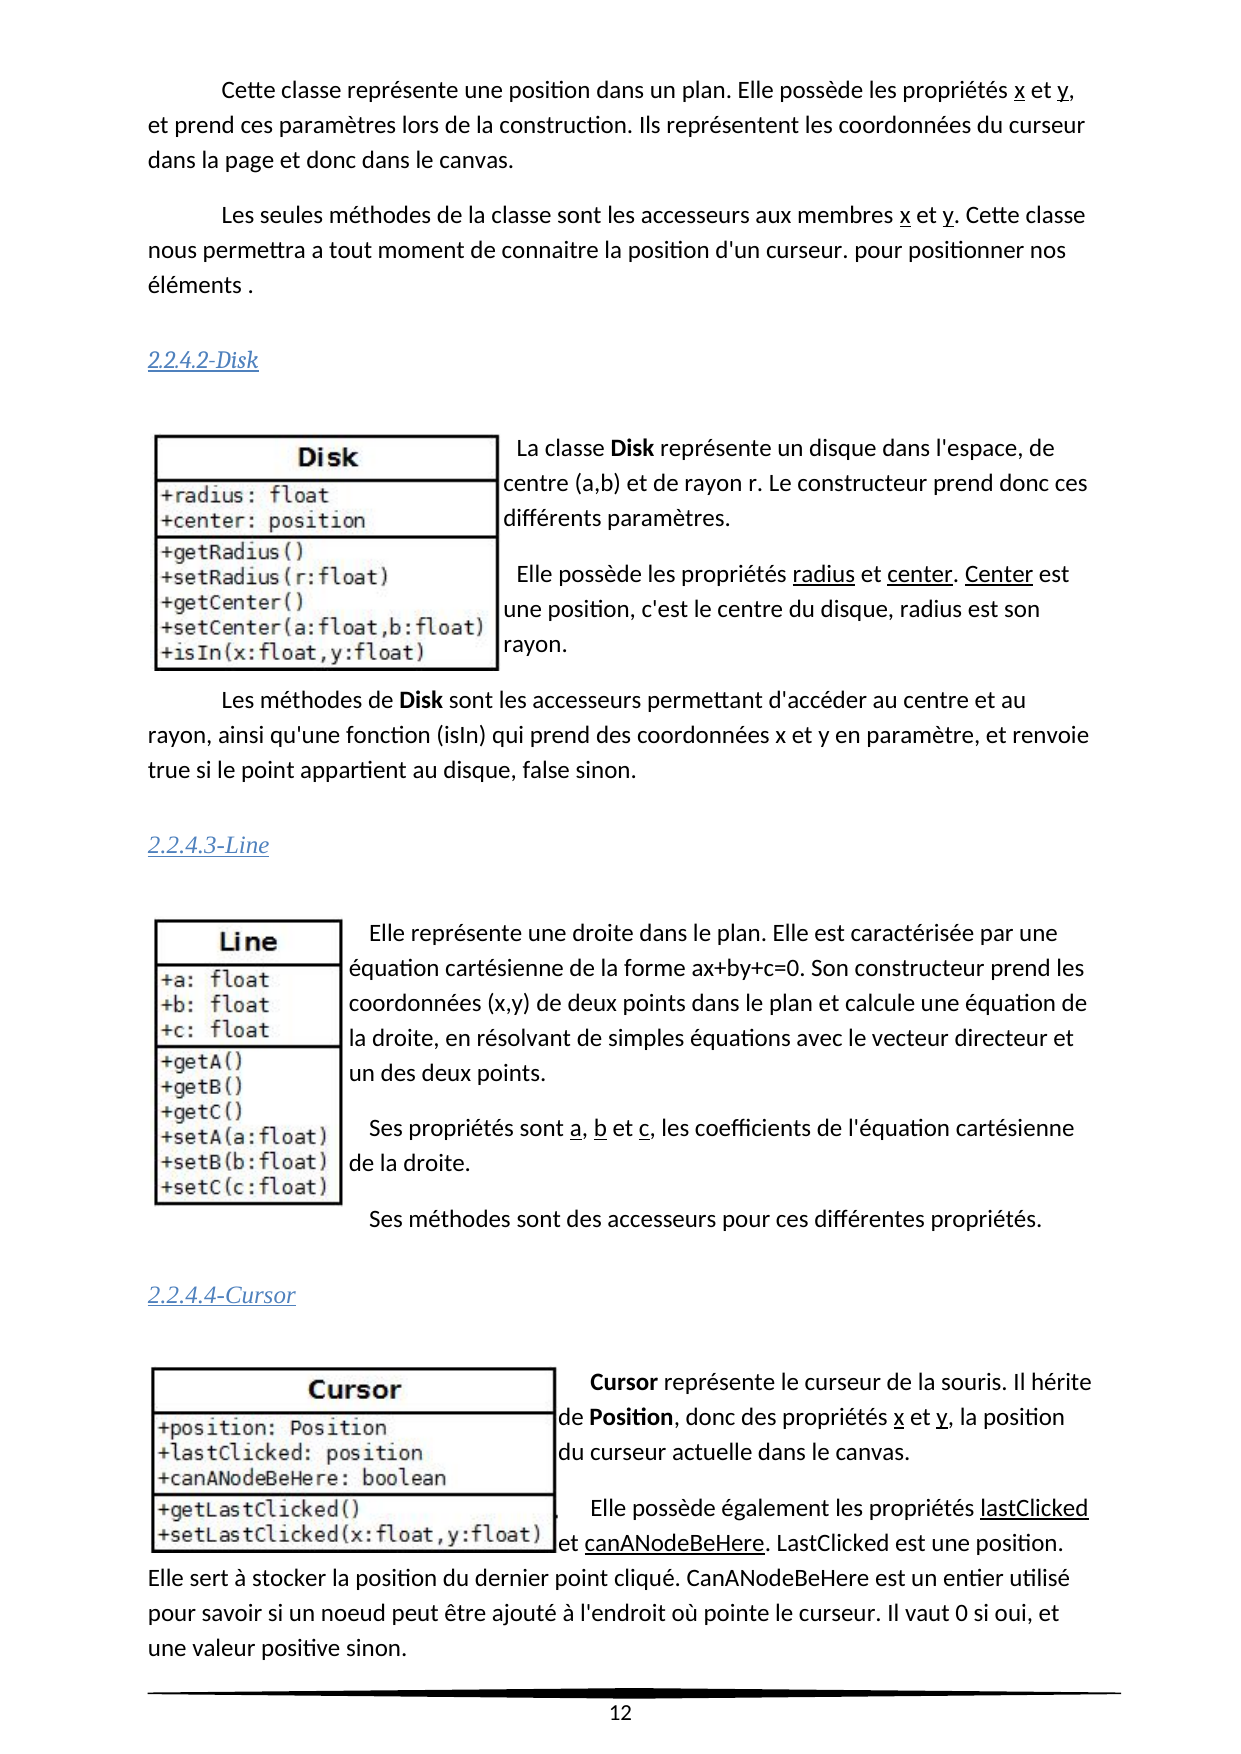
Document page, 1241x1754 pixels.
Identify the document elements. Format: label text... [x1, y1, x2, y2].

subtitle 2.2.4.2-Disk [148, 346, 1093, 375]
text Ses propriétés sont a, b et c, les coefficients de l'équation cartésienne de la droite. [349, 1112, 1093, 1178]
subtitle 2.2.4.3-Line [148, 831, 1093, 859]
text Les seules méthodes de la classe sont les accesseurs aux membres x et y. Cette classe nous permettra a tout moment de connaitre la position d'un curseur. pour positionner nos éléments . [148, 199, 1093, 300]
text La classe Disk représente un disque dans l'espace, de centre (a,b) et de rayon r. Le constructeur prend donc ces différents paramètres. [504, 432, 1093, 533]
text Elle possède les propriétés radius et center. Center est une position, c'est le centre du disque, radius est son rayon. [504, 558, 1093, 659]
text Ses méthodes sont des accesseurs pour ces différentes propriétés. [148, 1203, 1093, 1234]
text Cursor représente le curseur de la souris. Il hérite de Position, donc des propriétés x et y, la position du curseur actuelle dans le canvas. [558, 1366, 1093, 1467]
text Elle représente une droite dans le plan. Elle est caractérisée par une équation cartésienne de la forme ax+by+c=0. Son constructeur prend les coordonnées (x,y) de deux points dans le plan et calcule une équation de la droite, en résolvant de simples équations avec le vecteur directeur et un des deux points. [349, 917, 1093, 1087]
text Cette classe représente une position dans un plan. Elle possède les propriétés x et y, et prend ces paramètres lors de la construction. Ils représentent les coordonnées du curseur dans la page et donc dans le canvas. [148, 74, 1093, 174]
text Elle possède également les propriétés lastClicked et canANodeBeHere. LastClicked est une position. Elle sert à stocker la position du dernier point cliqué. CanANodeBeHere est un entier utilisé pour savoir si un noeud peut être ajouté à l'endroit où pointe le curseur. Il vaut 0 si oui, et une valeur positive sinon. [148, 1492, 1093, 1662]
subtitle 2.2.4.4-Cursor [148, 1280, 1093, 1309]
text Les méthodes de Disk sont les accesseurs permettant d'accéder au centre et au rayon, ainsi qu'une fonction (isIn) qui prend des coordonnées x et y en paramètre, et renvoie true si le point appartient au disque, false sinon. [148, 684, 1093, 784]
